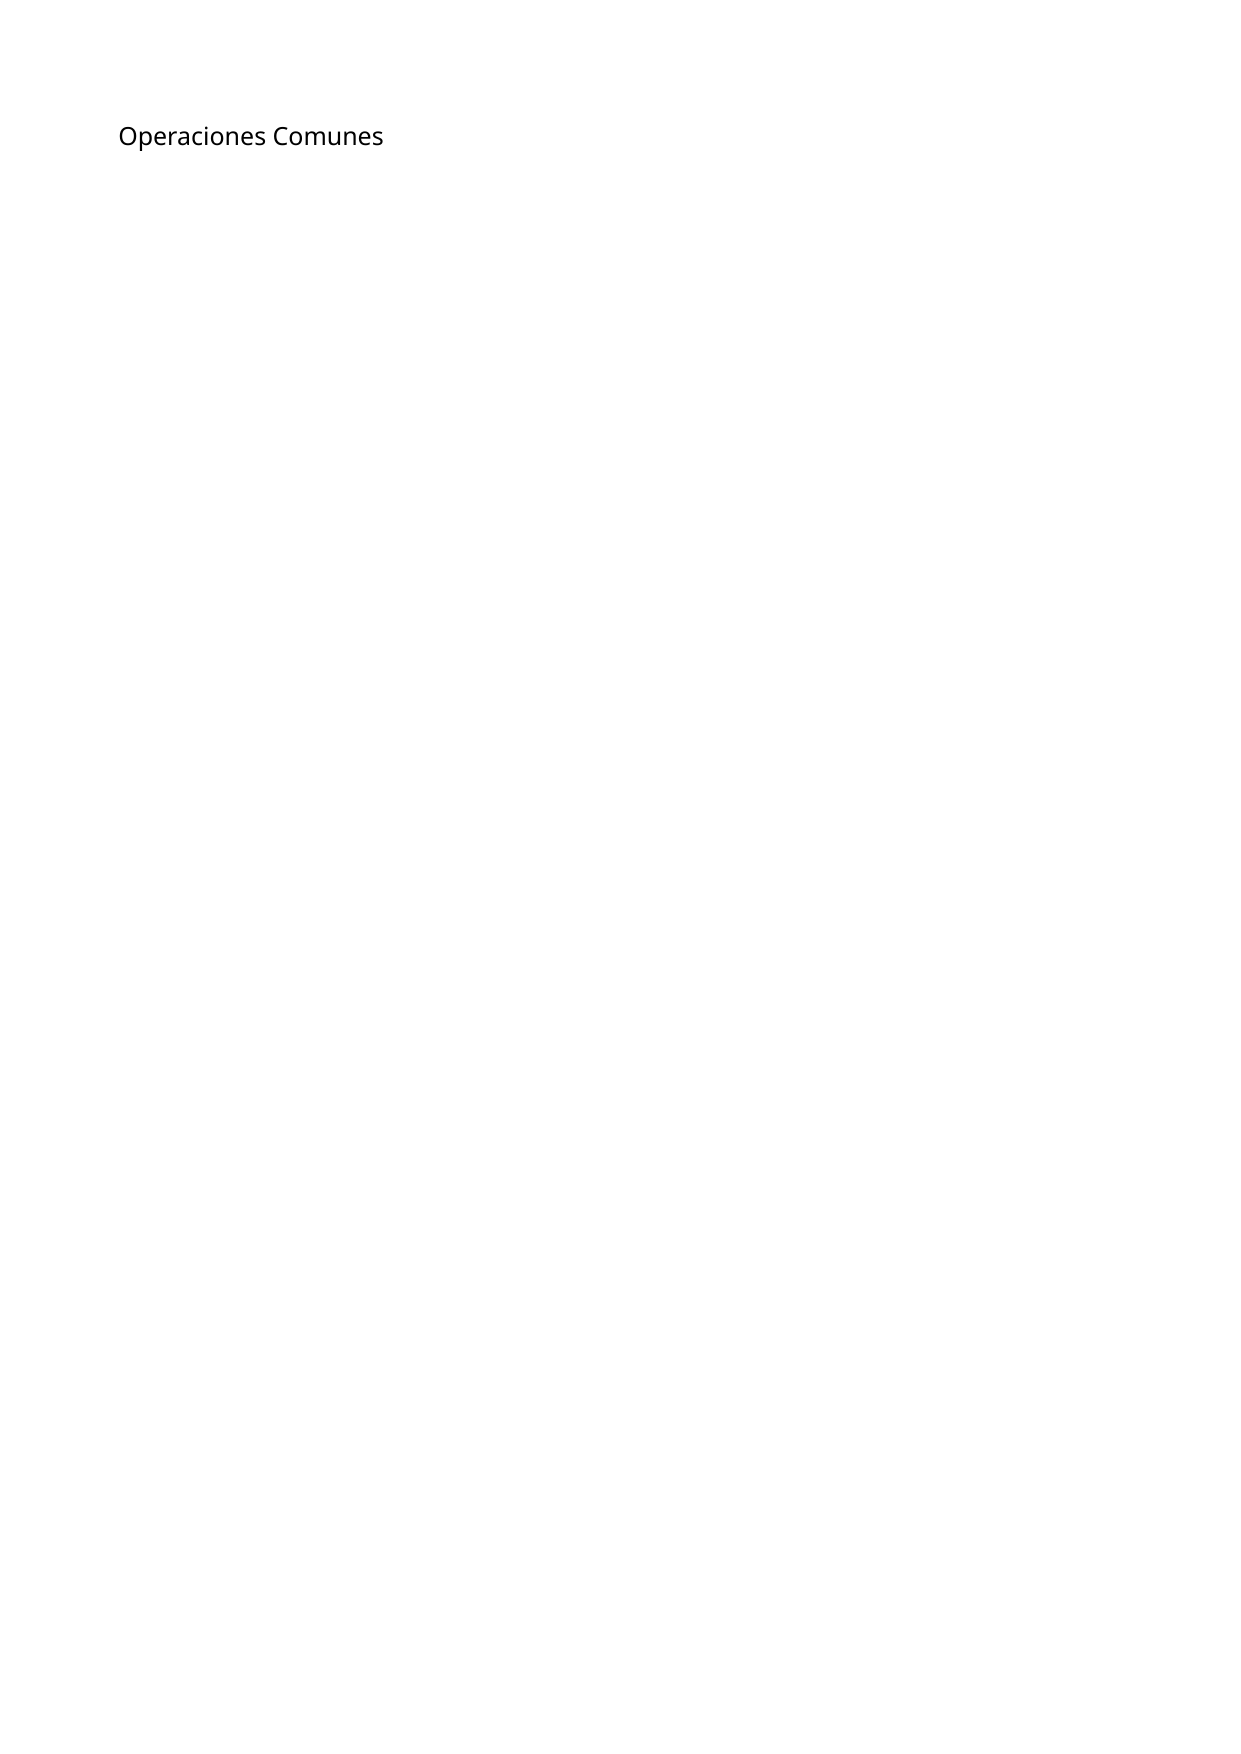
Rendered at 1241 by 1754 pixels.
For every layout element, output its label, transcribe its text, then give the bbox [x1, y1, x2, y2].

text Operaciones Comunes [118, 118, 1122, 152]
